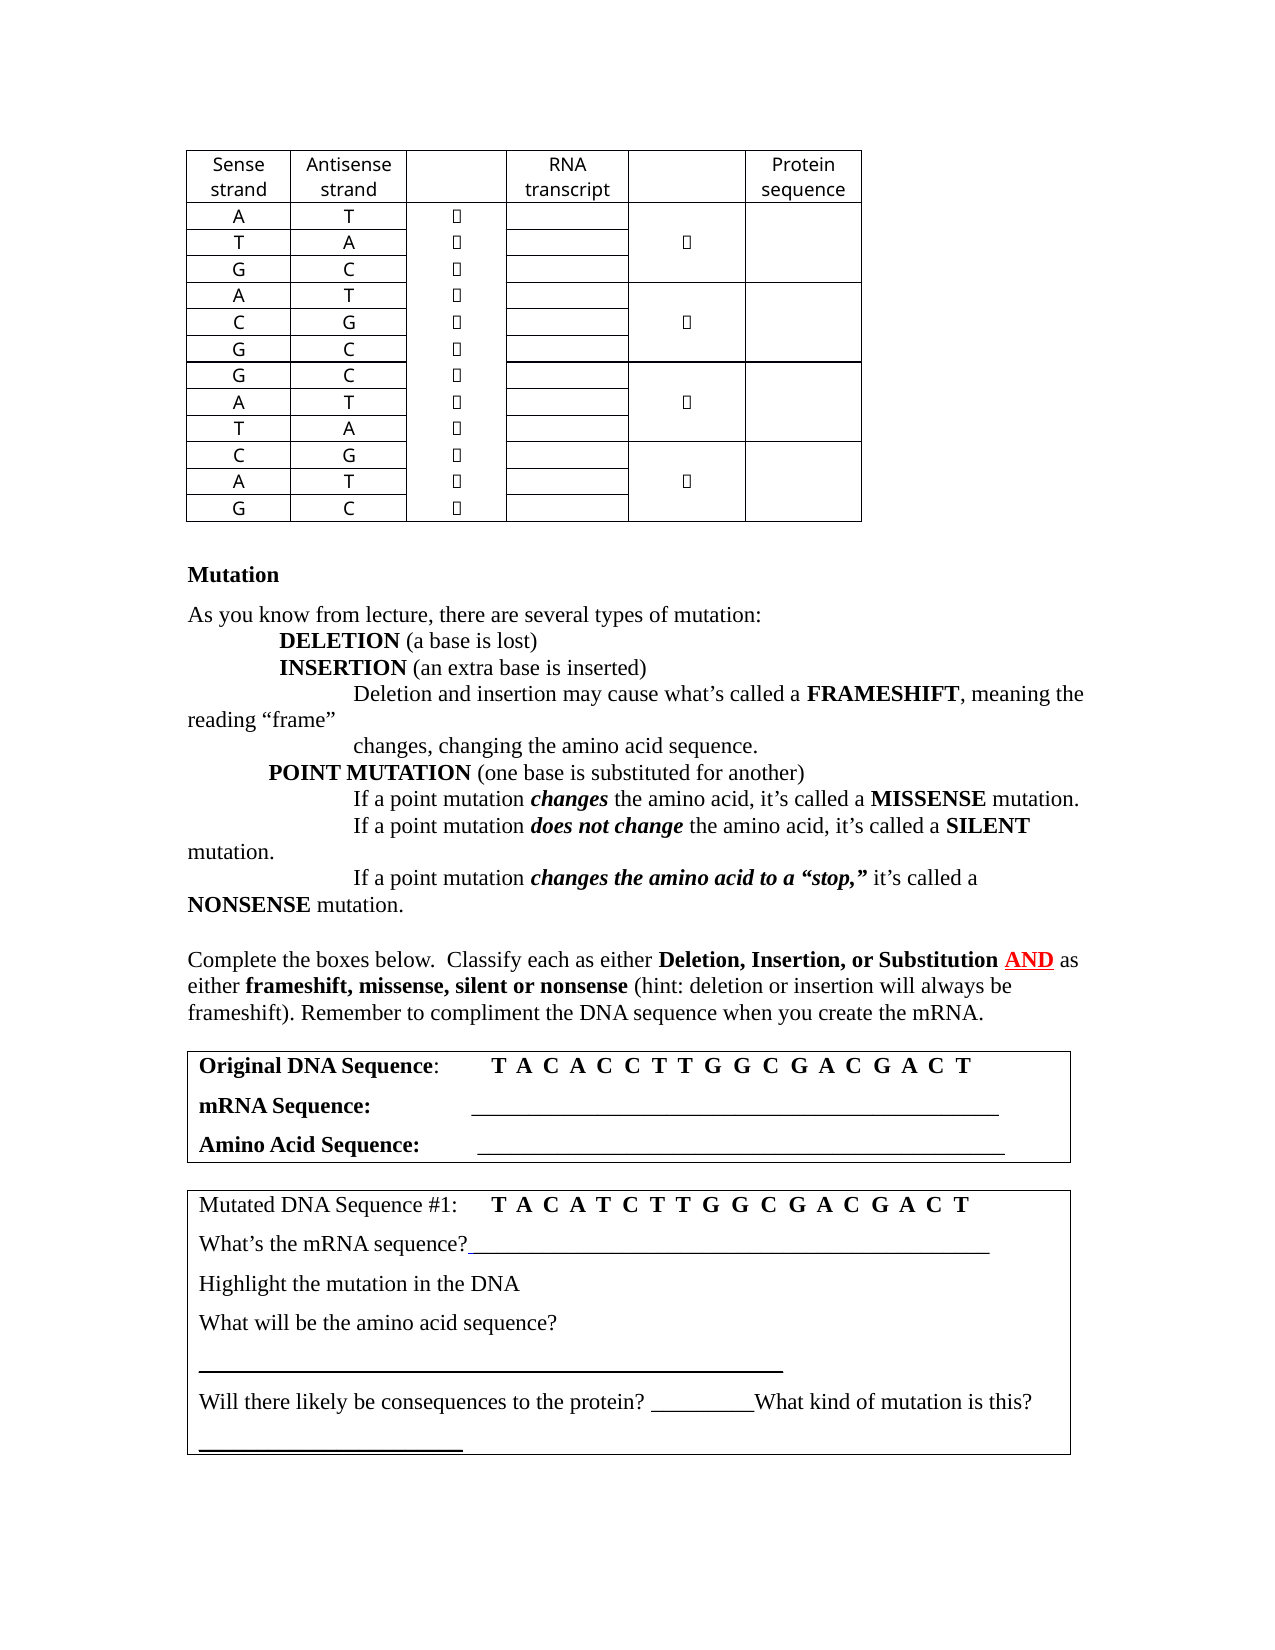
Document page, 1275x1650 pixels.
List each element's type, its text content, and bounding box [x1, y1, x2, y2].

table_cell [746, 363, 861, 441]
table_cell [507, 389, 628, 414]
table_cell A [291, 416, 406, 441]
text If a point mutation changes the amino acid, it’s called a MISSENSE mutation. [187, 785, 1087, 812]
table_cell [507, 442, 628, 468]
table_cell A [187, 283, 290, 308]
text Complete the boxes below. Classify each as either Deletion, Insertion, or Substitution AND as either frameshift, missense, silent or nonsense (hint: deletion or insertion will always be frameshift). Remember to compliment the DNA sequence when you create the mRNA. [187, 946, 1087, 1025]
table_cell T [291, 203, 406, 229]
table_cell C [291, 495, 406, 521]
text If a point mutation does not change the amino acid, it’s called a SILENT mutation. [187, 812, 1087, 864]
table_cell A [187, 389, 290, 414]
table_cell G [187, 336, 290, 361]
table_cell  [407, 415, 506, 441]
table_cell T [187, 416, 290, 441]
table_cell C [291, 256, 406, 282]
table_cell [507, 495, 628, 521]
table_header Mutated DNA Sequence #1: T A C A T C T T G G C G A C G A C T What’s the mRNA sequence? _____________________________________________ Highlight the mutation in the DNA What will be the amino acid sequence? ___________________________________________________ Will there likely be consequences to the protein? _________What kind of mutation is this? _______________________ [188, 1191, 1070, 1454]
table_cell G [291, 442, 406, 468]
table_header Protein sequence [746, 151, 861, 202]
table_cell G [187, 256, 290, 282]
table_cell [507, 469, 628, 494]
table_cell  [407, 308, 506, 335]
table_cell C [187, 309, 290, 335]
table_cell A [187, 203, 290, 229]
table_cell C [291, 363, 406, 388]
table_cell [507, 256, 628, 282]
text Deletion and insertion may cause what’s called a FRAMESHIFT, meaning the reading “frame” [187, 680, 1087, 733]
text DELETION (a base is lost) [187, 627, 1087, 653]
table_cell T [291, 389, 406, 414]
table_cell T [187, 230, 290, 255]
table_header Sense strand [187, 151, 290, 202]
table_cell T [291, 469, 406, 494]
table_header [629, 151, 745, 202]
table_header [407, 151, 506, 202]
table_cell [746, 442, 861, 521]
table_cell [507, 230, 628, 255]
table_cell G [187, 363, 290, 388]
table_cell  [629, 283, 745, 361]
table_header RNA transcript [507, 151, 628, 202]
text If a point mutation changes the amino acid to a “stop,” it’s called a NONSENSE mutation. [187, 864, 1087, 917]
table_cell [507, 363, 628, 388]
text INSERTION (an extra base is inserted) [187, 653, 1087, 680]
text As you know from lecture, there are several types of mutation: [187, 601, 1087, 627]
table_cell  [407, 441, 506, 468]
table_cell  [407, 468, 506, 494]
table_cell [507, 416, 628, 441]
table_cell [507, 203, 628, 229]
table_cell [507, 283, 628, 308]
table_cell C [187, 442, 290, 468]
table_header Original DNA Sequence: T A C A C C T T G G C G A C G A C T mRNA Sequence: ______________________________________________ Amino Acid Sequence: ______________________________________________ [188, 1052, 1070, 1162]
text changes, changing the amino acid sequence. [187, 733, 1087, 759]
table_cell  [629, 363, 745, 441]
text POINT MUTATION (one base is substituted for another) [262, 759, 1087, 785]
table_cell [507, 336, 628, 361]
table_cell  [407, 282, 506, 308]
table_cell  [407, 494, 506, 521]
text Mutation [187, 561, 1087, 588]
table_cell A [291, 230, 406, 255]
table_cell  [629, 203, 745, 282]
table_cell [746, 283, 861, 361]
table_cell  [407, 229, 506, 255]
table_cell C [291, 336, 406, 361]
table_cell  [407, 255, 506, 282]
table_header Antisense strand [291, 151, 406, 202]
table_cell  [629, 442, 745, 521]
table_cell [746, 203, 861, 282]
table_cell A [187, 469, 290, 494]
table_cell  [407, 361, 506, 388]
table_cell G [187, 495, 290, 521]
table_cell T [291, 283, 406, 308]
table_cell  [407, 203, 506, 229]
table_cell  [407, 388, 506, 414]
table_cell G [291, 309, 406, 335]
table_cell  [407, 335, 506, 361]
table_cell [507, 309, 628, 335]
